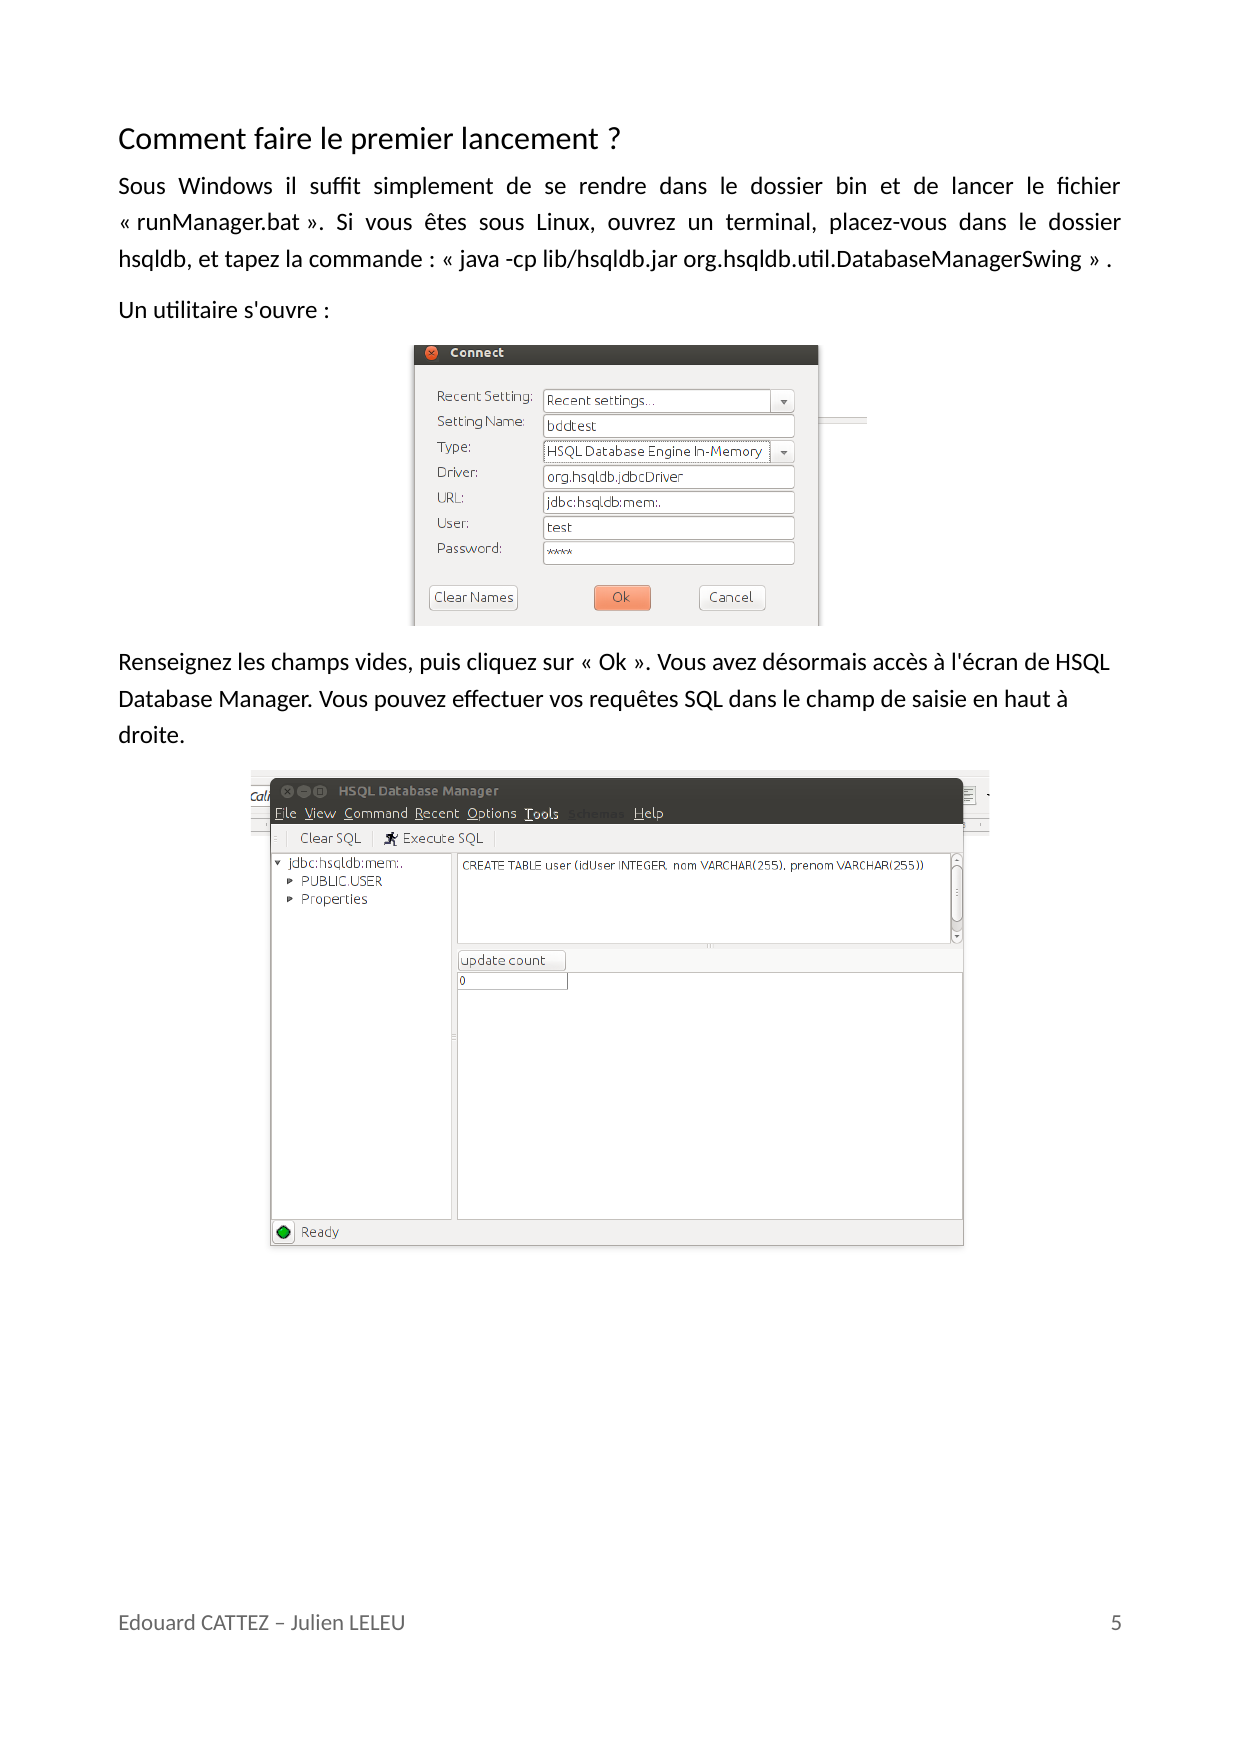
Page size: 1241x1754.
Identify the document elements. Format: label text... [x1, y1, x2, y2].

subtitle Comment faire le premier lancement ? [118, 118, 1122, 157]
text Sous Windows il suffit simplement de se rendre dans le dossier bin et de lancer le fichier « runManager.bat ». Si vous êtes sous Linux, ouvrez un terminal, placez-vous dans le dossier hsqldb, et tapez la commande : « java -cp lib/hsqldb.jar org.hsqldb.util.DatabaseManagerSwing » . [118, 170, 1122, 273]
text Un utilitaire s'ouvre : [118, 294, 1122, 324]
text Renseignez les champs vides, puis cliquez sur « Ok ». Vous avez désormais accès à l'écran de HSQL Database Manager. Vous pouvez effectuer vos requêtes SQL dans le champ de saisie en haut à droite. [118, 646, 1122, 750]
picture [373, 345, 867, 626]
picture [250, 770, 990, 1255]
